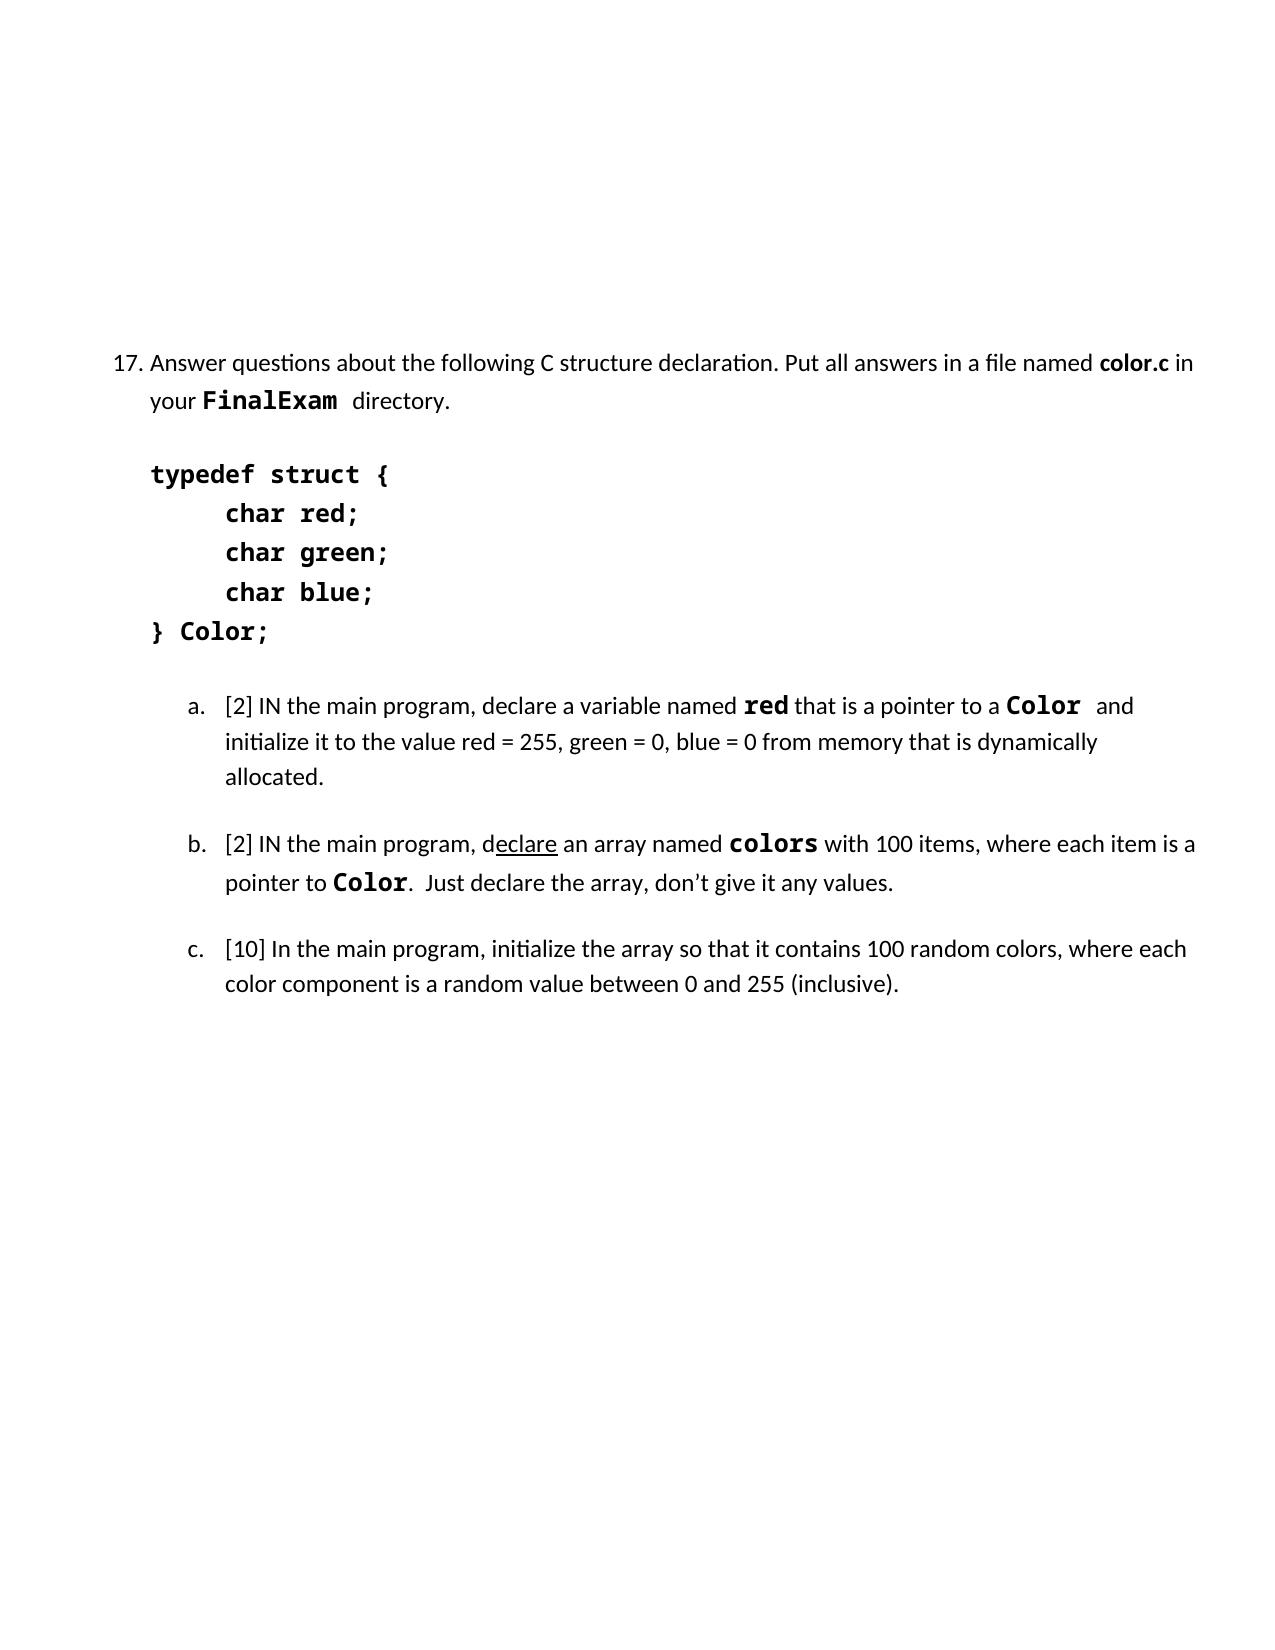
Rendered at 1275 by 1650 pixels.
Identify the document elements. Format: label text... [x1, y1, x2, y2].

text char red; [150, 496, 1200, 530]
text typedef struct { [150, 457, 1200, 491]
list Answer questions about the following C structure declaration. Put all answers in a file named color.c in your FinalExam directory. [112, 347, 1200, 417]
list [10] In the main program, initialize the array so that it contains 100 random colors, where each color component is a random value between 0 and 255 (inclusive). [187, 933, 1200, 998]
text char blue; [150, 574, 1200, 608]
list [2] IN the main program, declare an array named colors with 100 items, where each item is a pointer to Color. Just declare the array, don’t give it any values. [187, 826, 1200, 929]
text char green; [150, 535, 1200, 569]
text } Color; [150, 613, 1200, 647]
list [2] IN the main program, declare a variable named red that is a pointer to a Color and initialize it to the value red = 255, green = 0, blue = 0 from memory that is dynamically allocated. [187, 687, 1200, 822]
